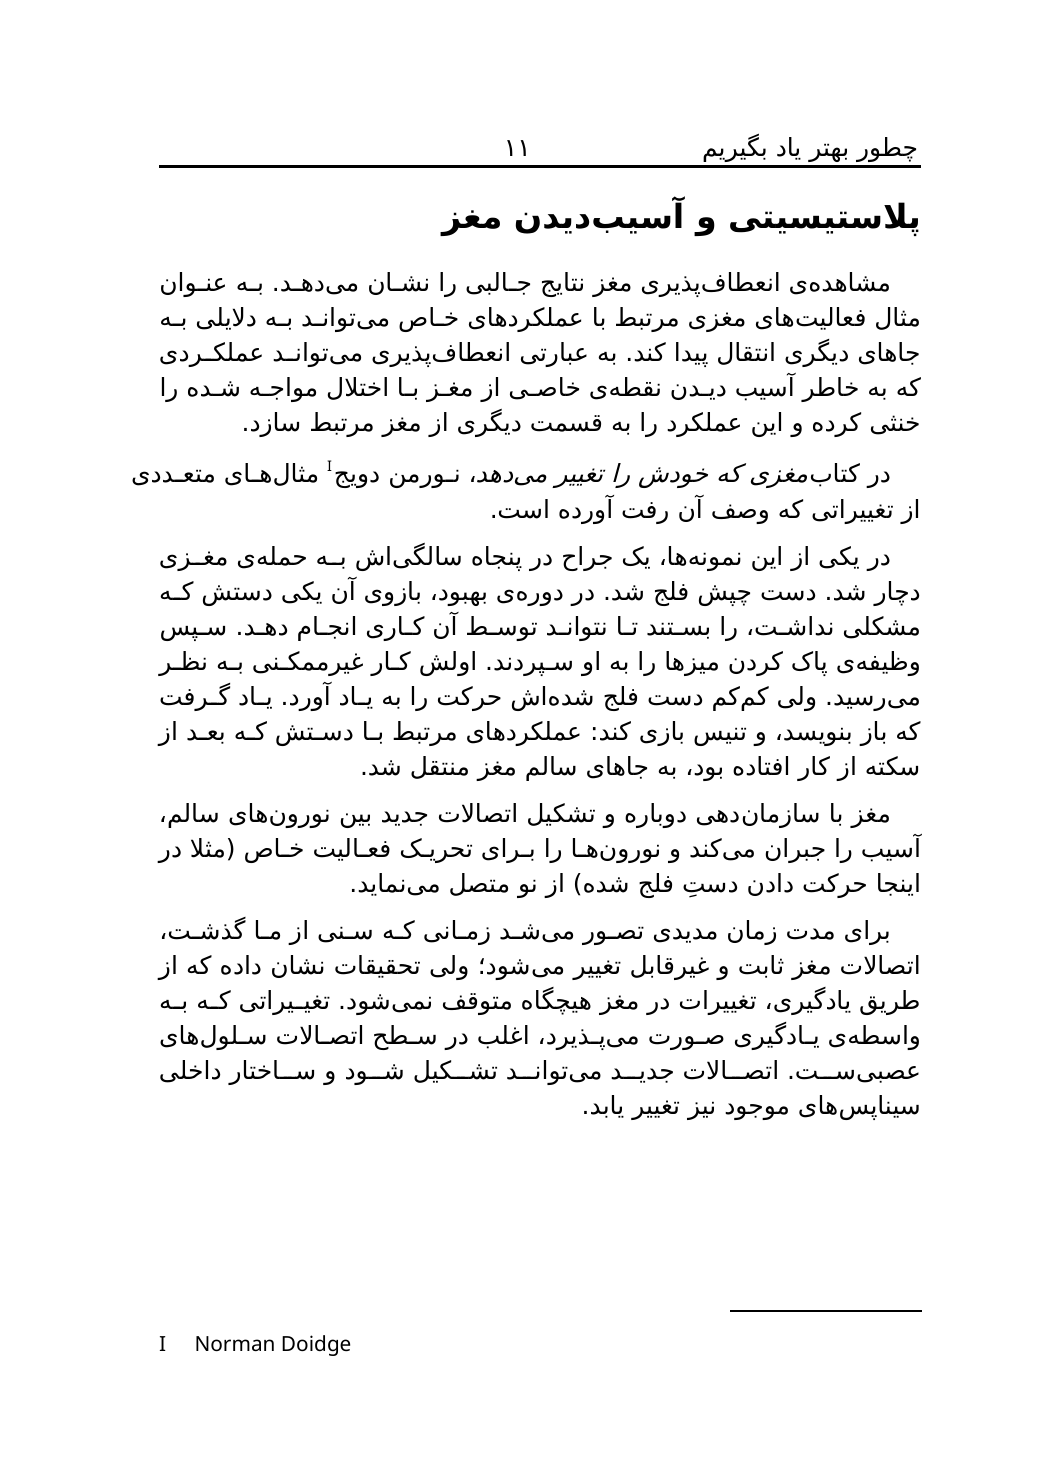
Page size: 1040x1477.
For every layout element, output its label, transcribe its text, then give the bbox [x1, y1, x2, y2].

text مغز با سازمان‌دهی دوباره و تشکیل اتصالات جدید بین نورون‌های سالم، آسیب را جبران می‌کند و نورون‌ها را برای تحریک فعالیت خاص (مثلا در اینجا حرکت دادن دستِ فلج شده) از نو متصل می‌نماید. [159, 799, 921, 898]
text برای مدت زمان مدیدی تصور می‌شد زمانی که سنی از ما گذشت، اتصالات مغز ثابت و غیرقابل تغییر می‌شود؛ ولی تحقیقات نشان داده که از طریق یادگیری، تغییرات در مغز هیچگاه متوقف نمی‌شود. تغییراتی که به واسطه‌ی یادگیری صورت می‌پذیرد، اغلب در سطح اتصالات سلول‌های عصبی‌ست. اتصالات جدید می‌تواند تشکیل شود و ساختار داخلی سیناپس‌های موجود نیز تغییر یابد. [159, 916, 921, 1120]
text در یکی از این نمونه‌ها، یک جراح در پنجاه سالگی‌اش به حمله‌ی مغزی دچار شد. دست چپش فلج شد. در دوره‌ی بهبود، بازوی آن یکی دستش که مشکلی نداشت، را بستند تا نتواند توسط آن کاری انجام دهد. سپس وظیفه‌ی پاک کردن میزها را به او سپردند. اولش کار غیرممکنی به نظر می‌رسید. ولی کم‌کم دست فلج شده‌اش حرکت را به یاد آورد. یاد گرفت که باز بنویسد، و تنیس بازی کند: عملکردهای مرتبط با دستش که بعد از سکته از کار افتاده بود، به جاهای سالم مغز منتقل شد. [159, 542, 921, 781]
text Norman Doidge [159, 1329, 921, 1358]
text در کتاب مغزی که خودش را تغییر می‌دهد، نورمن دویج مثال‌های متعددی از تغییراتی که وصف آن رفت آورده است. [159, 455, 921, 524]
text مشاهده‌ی انعطاف‌پذیری مغز نتایج جالبی را نشان می‌دهد. به عنوان مثال فعالیت‌های مغزی مرتبط با عملکردهای خاص می‌تواند به دلایلی به جاهای دیگری انتقال پیدا کند. به عبارتی انعطاف‌پذیری می‌تواند عملکردی که به خاطر آسیب دیدن نقطه‌ی خاصی از مغز با اختلال مواجه شده را خنثی کرده و این عملکرد را به قسمت دیگری از مغز مرتبط سازد. [159, 268, 921, 438]
subtitle پلاستیسیتی و آسیب‌دیدن مغز [159, 197, 921, 236]
